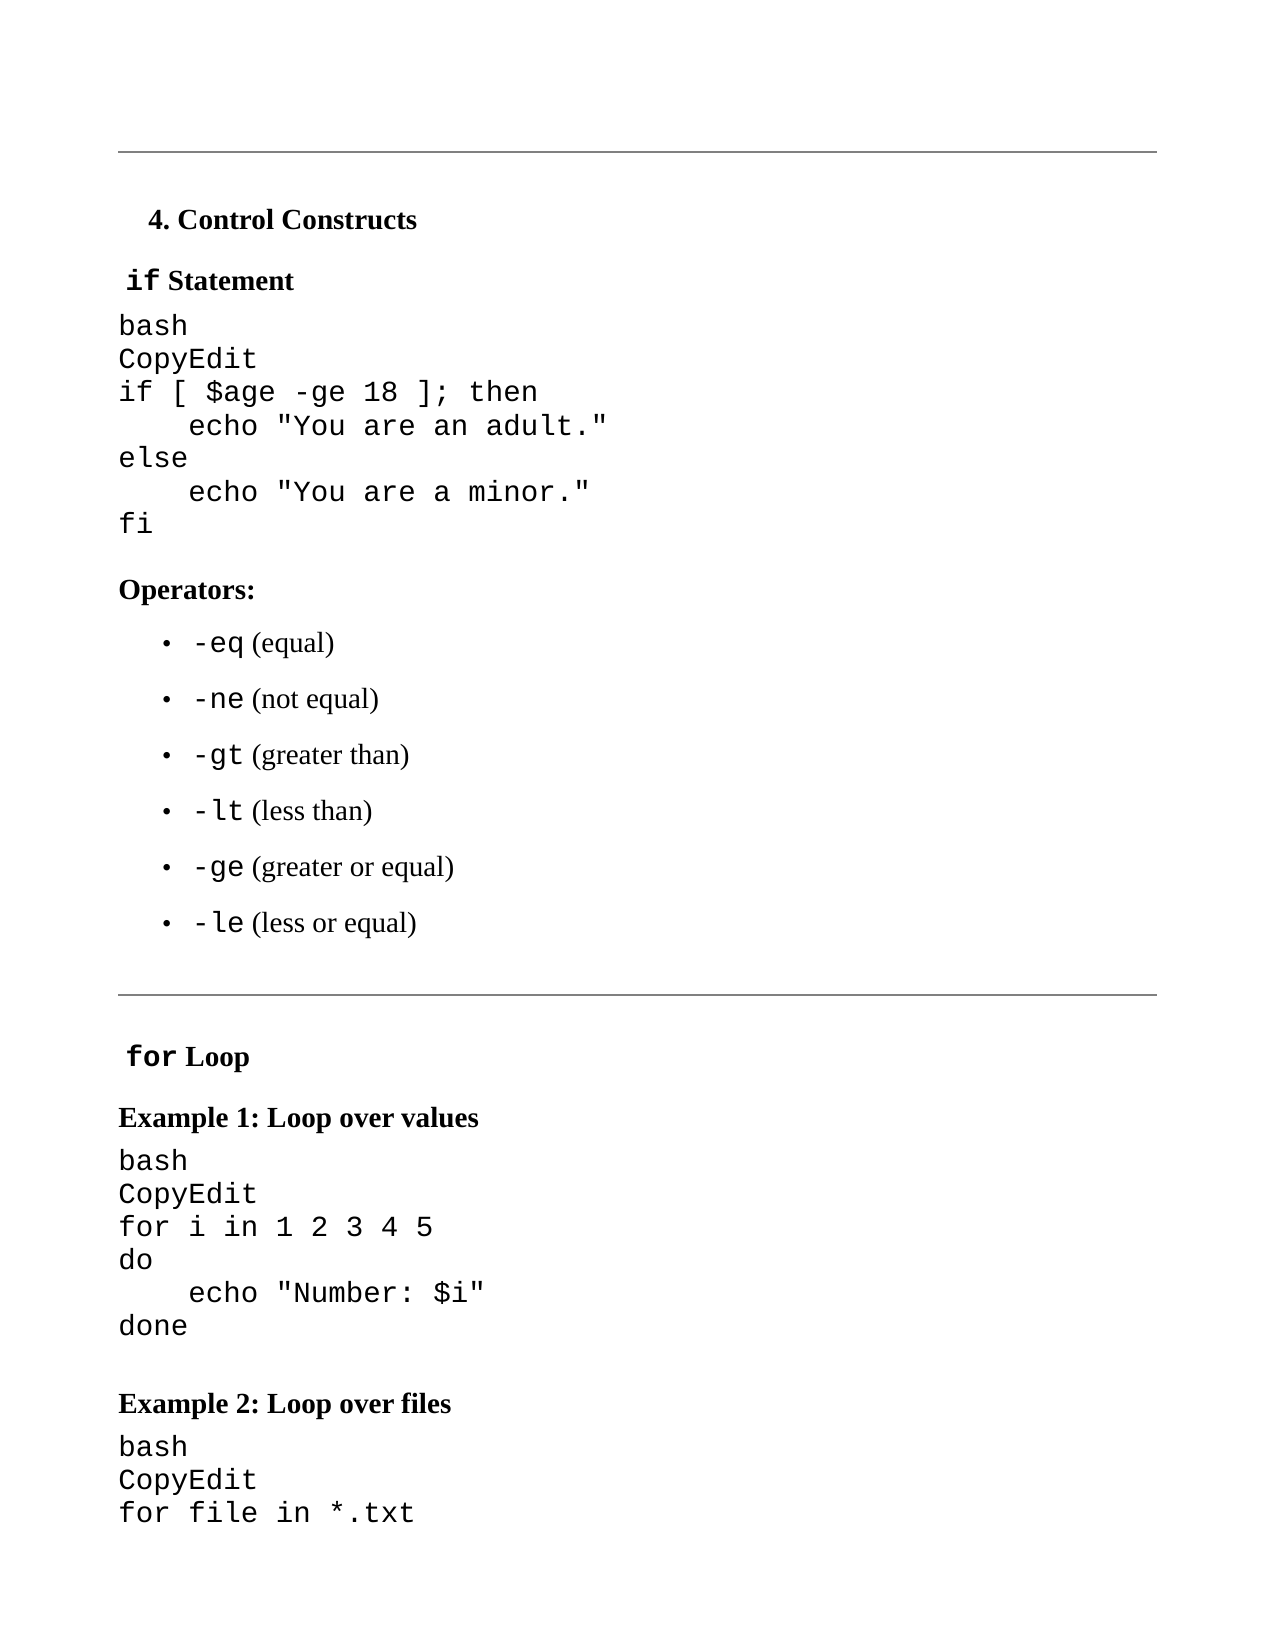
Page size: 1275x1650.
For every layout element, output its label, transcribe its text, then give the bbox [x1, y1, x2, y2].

text fi [118, 510, 1157, 543]
subtitle Example 1: Loop over values [118, 1100, 1157, 1133]
text for file in *.txt [118, 1498, 1157, 1531]
subtitle if Statement [118, 263, 1157, 299]
text if [ $age -ge 18 ]; then [118, 378, 1157, 411]
text Operators: [118, 572, 1157, 606]
list -lt (less than) [162, 793, 1157, 829]
text bash [118, 312, 1157, 344]
subtitle 🔹 4. Control Constructs [118, 202, 1157, 236]
text echo "Number: $i" [118, 1278, 1157, 1311]
list -gt (greater than) [162, 737, 1157, 773]
list -eq (equal) [162, 625, 1157, 661]
text CopyEdit [118, 344, 1157, 378]
text bash [118, 1146, 1157, 1179]
text bash [118, 1432, 1157, 1465]
list -ge (greater or equal) [162, 849, 1157, 885]
subtitle for Loop [118, 1039, 1157, 1075]
text for i in 1 2 3 4 5 [118, 1212, 1157, 1245]
text done [118, 1311, 1157, 1344]
text else [118, 444, 1157, 477]
subtitle Example 2: Loop over files [118, 1386, 1157, 1420]
list -ne (not equal) [162, 681, 1157, 717]
text CopyEdit [118, 1179, 1157, 1212]
text echo "You are a minor." [118, 477, 1157, 510]
text echo "You are an adult." [118, 411, 1157, 444]
list -le (less or equal) [162, 905, 1157, 941]
text CopyEdit [118, 1465, 1157, 1498]
text do [118, 1245, 1157, 1278]
